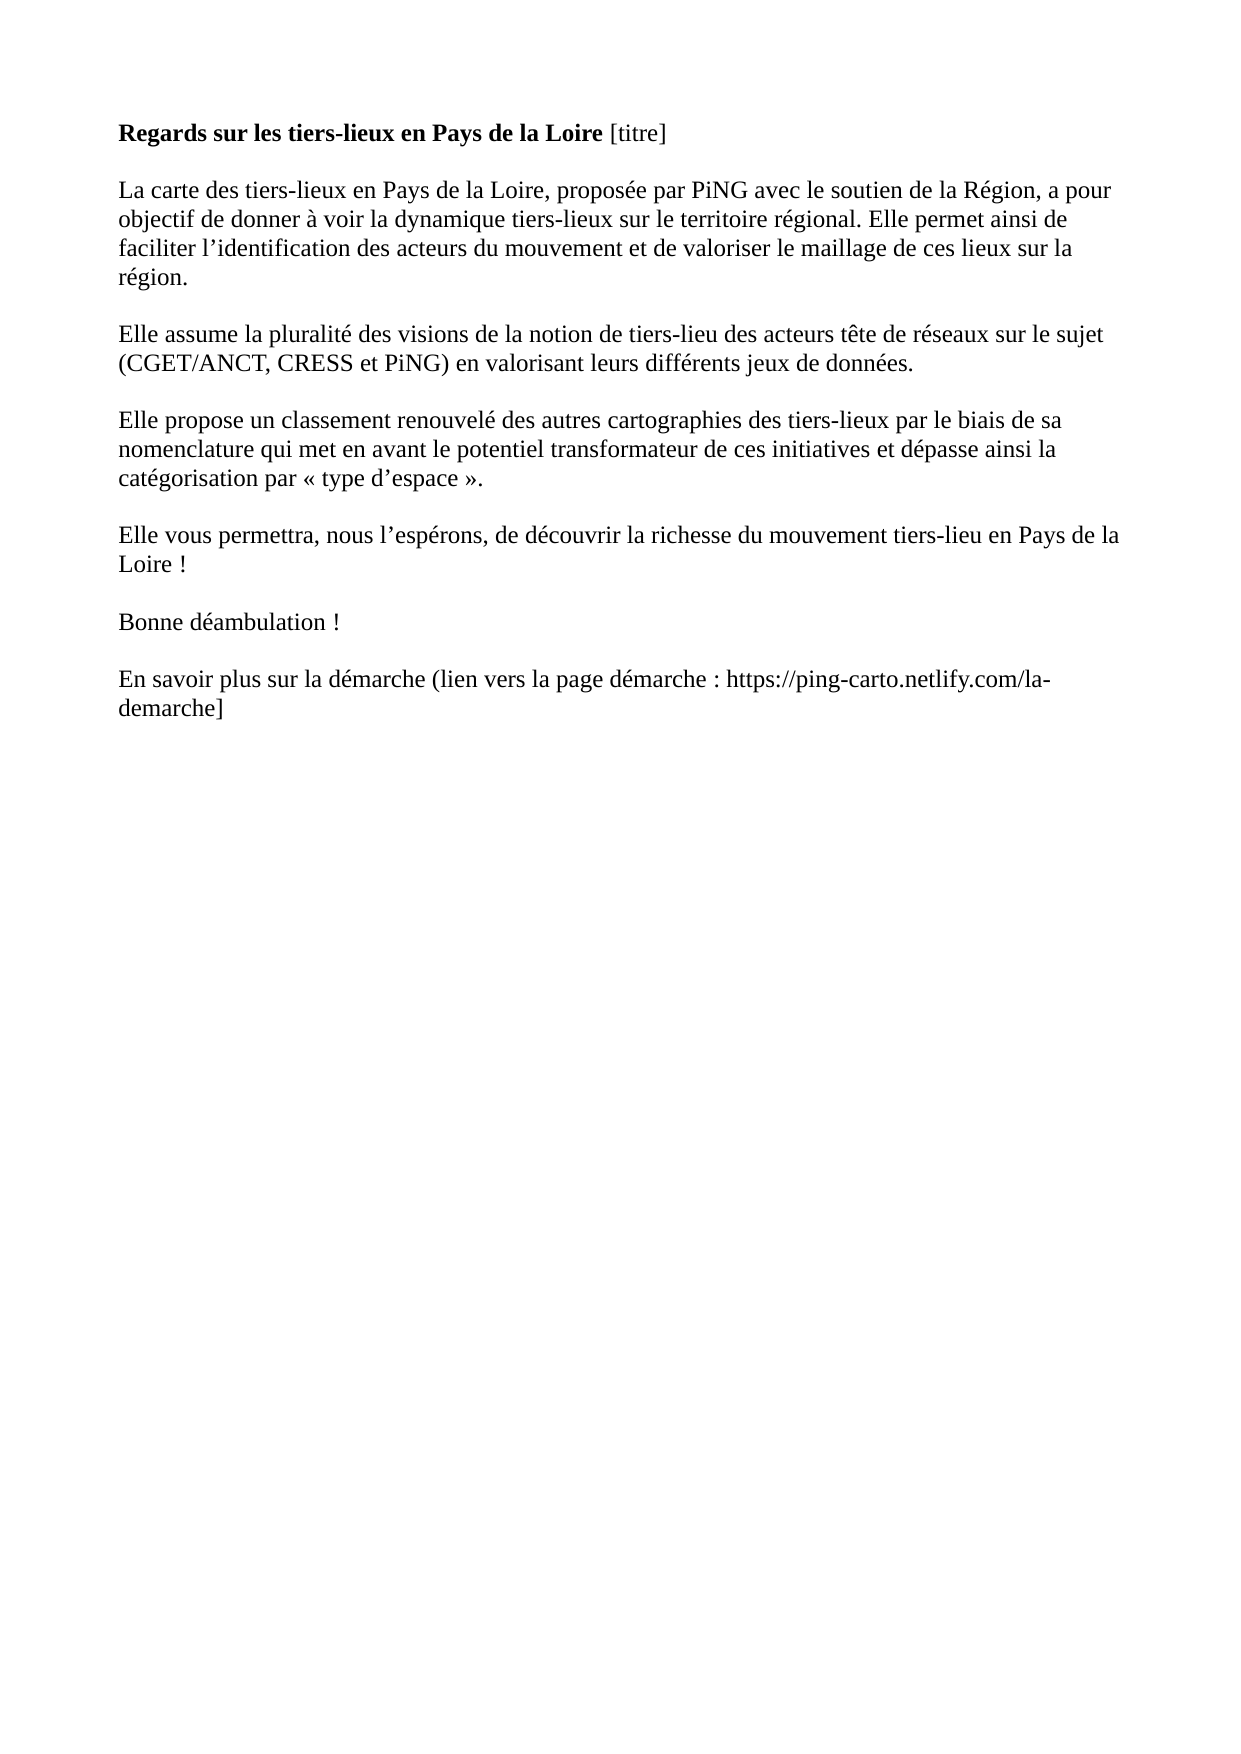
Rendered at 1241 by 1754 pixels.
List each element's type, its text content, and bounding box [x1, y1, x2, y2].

text En savoir plus sur la démarche (lien vers la page démarche : https://ping-carto.netlify.com/la-demarche] [118, 664, 1122, 722]
text Elle vous permettra, nous l’espérons, de découvrir la richesse du mouvement tiers-lieu en Pays de la Loire ! [118, 521, 1122, 578]
text Elle propose un classement renouvelé des autres cartographies des tiers-lieux par le biais de sa nomenclature qui met en avant le potentiel transformateur de ces initiatives et dépasse ainsi la catégorisation par « type d’espace ». [118, 406, 1122, 492]
text Regards sur les tiers-lieux en Pays de la Loire [titre] [118, 118, 1122, 147]
text La carte des tiers-lieux en Pays de la Loire, proposée par PiNG avec le soutien de la Région, a pour objectif de donner à voir la dynamique tiers-lieux sur le territoire régional. Elle permet ainsi de faciliter l’identification des acteurs du mouvement et de valoriser le maillage de ces lieux sur la région. [118, 176, 1122, 291]
text Bonne déambulation ! [118, 607, 1122, 636]
text Elle assume la pluralité des visions de la notion de tiers-lieu des acteurs tête de réseaux sur le sujet (CGET/ANCT, CRESS et PiNG) en valorisant leurs différents jeux de données. [118, 319, 1122, 377]
